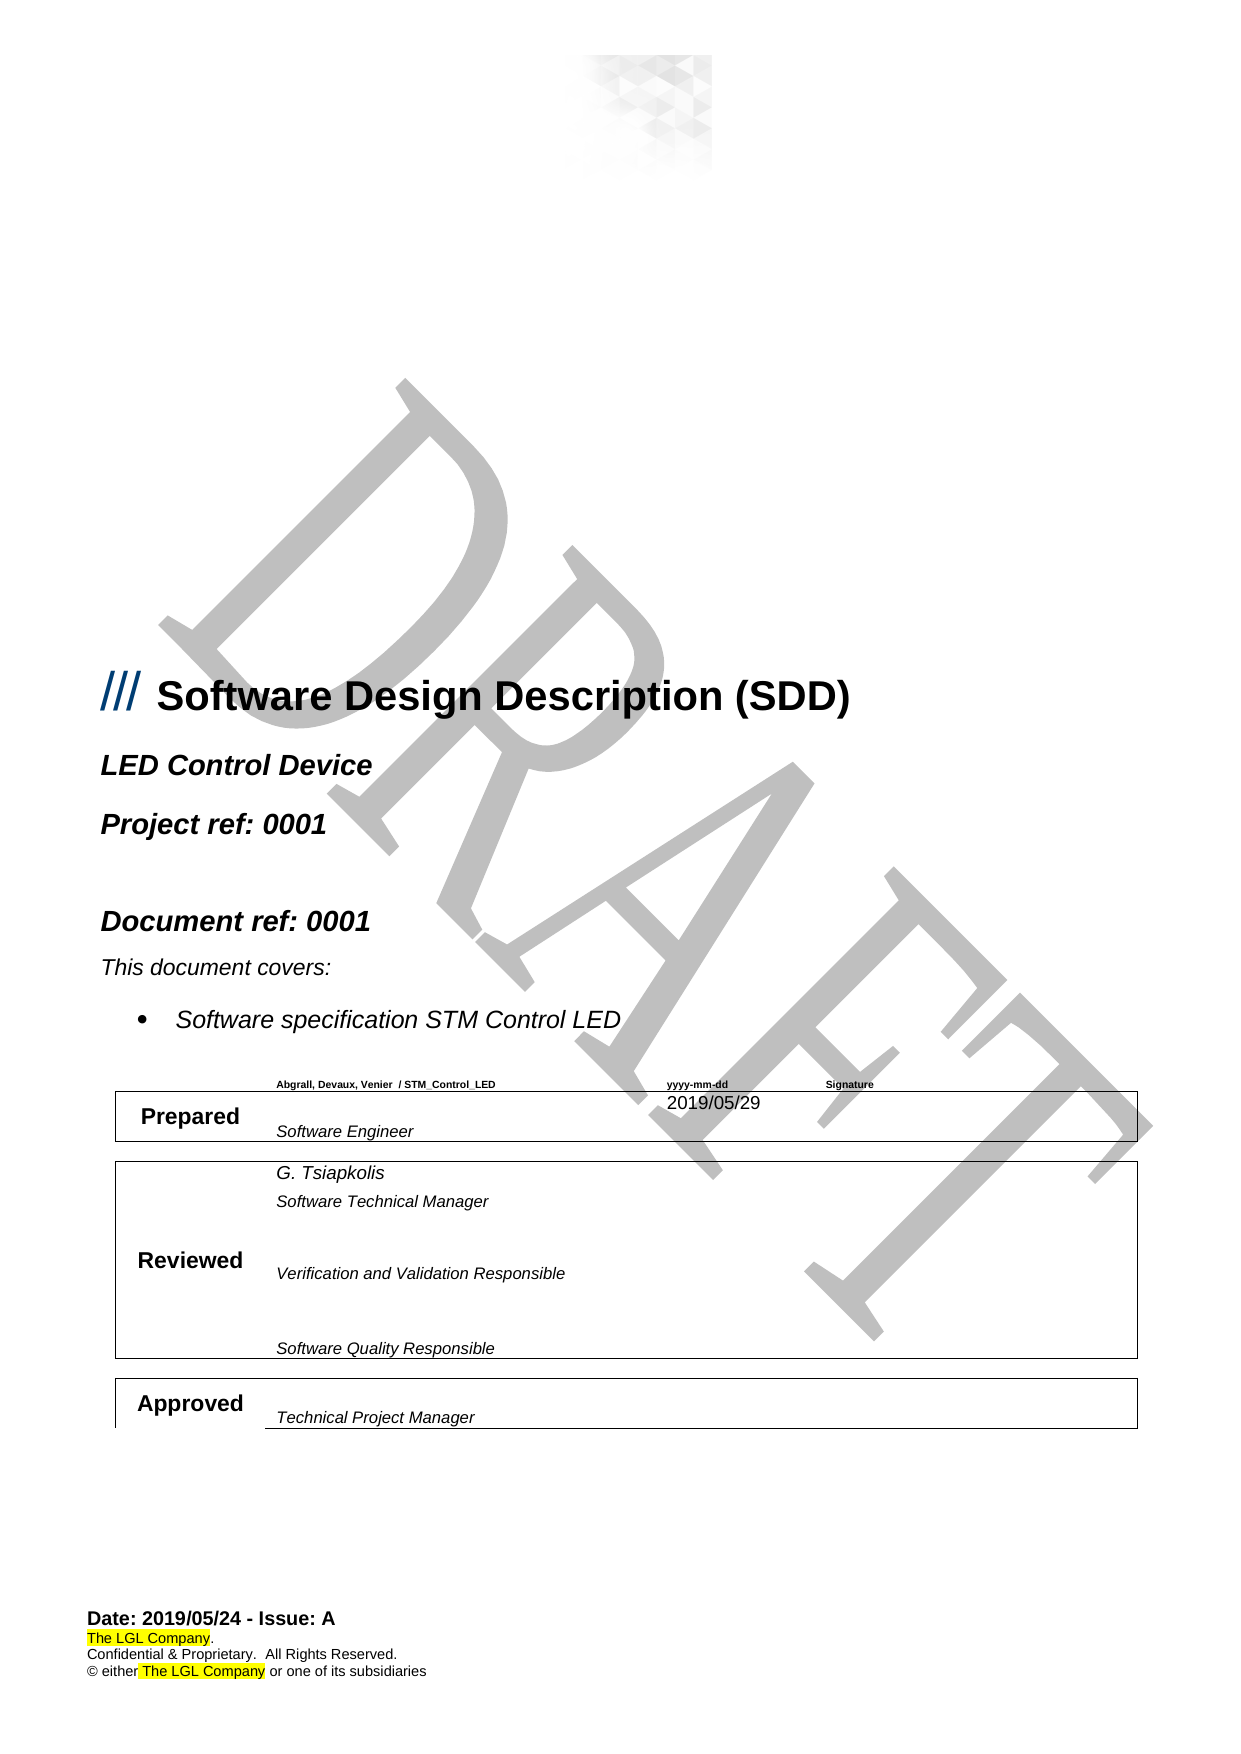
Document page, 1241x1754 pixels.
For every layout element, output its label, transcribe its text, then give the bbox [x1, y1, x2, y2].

table_cell [958, 1162, 1137, 1211]
table_cell [655, 1308, 814, 1358]
table_cell [265, 1285, 655, 1308]
table_cell [705, 1142, 814, 1161]
table_cell G. Tsiapkolis [265, 1162, 655, 1190]
table_cell /// Software Design Description (SDD) [218, 646, 390, 701]
table_cell [116, 1142, 265, 1161]
table_header yyyy-mm-dd [655, 1079, 719, 1091]
table_cell [818, 1263, 859, 1279]
table_cell [936, 1211, 1137, 1233]
table_cell [265, 1233, 655, 1263]
table_cell Software Engineer [265, 1121, 655, 1141]
table_cell /// Software Design Description (SDD) [625, 646, 1164, 736]
table_cell [1120, 1144, 1137, 1161]
table_cell [655, 1211, 814, 1233]
table_cell [265, 1308, 655, 1337]
table_cell [814, 1285, 839, 1308]
table_cell [884, 1263, 1137, 1285]
table_header ­ [89, 144, 1164, 646]
table_cell [814, 1233, 889, 1263]
table_cell [817, 941, 1164, 1074]
table_cell 2019/05/29 [655, 1092, 706, 1117]
table_cell [265, 1359, 655, 1378]
table_cell [814, 1407, 1137, 1427]
table_cell [116, 1359, 265, 1378]
table_cell 2019/05/29 [655, 1123, 673, 1141]
table_cell LED Control Device Project ref: 0001 Document ref: 0001 [89, 736, 1164, 941]
table_cell [814, 1142, 980, 1161]
table_header Signature [1108, 1079, 1137, 1091]
table_cell [1121, 1092, 1137, 1108]
table_cell This document covers: Software specification STM Control LED [89, 941, 665, 1074]
table_cell [1103, 1074, 1164, 1429]
table_cell Software Quality Responsible [265, 1338, 655, 1358]
table_cell [265, 1379, 655, 1407]
table_cell [1028, 1092, 1122, 1141]
table_cell Reviewed [116, 1162, 265, 1358]
table_cell [635, 941, 857, 1074]
table_cell [265, 1092, 655, 1121]
table_cell [655, 1285, 814, 1308]
table_cell Software Technical Manager [265, 1190, 655, 1211]
table_cell [814, 1308, 1137, 1358]
table_cell [655, 1359, 814, 1378]
table_cell [1008, 1142, 1116, 1161]
table_header Signature [814, 1079, 842, 1091]
table_header Signature [863, 1079, 1043, 1091]
table_cell [655, 1142, 693, 1161]
table_cell [814, 1162, 960, 1211]
table_cell Prepared [116, 1092, 265, 1141]
table_cell Verification and Validation Responsible [265, 1263, 655, 1285]
table_cell [655, 1162, 814, 1211]
table_cell [814, 1211, 911, 1233]
table_cell [765, 1074, 832, 1079]
table_cell [814, 1092, 1030, 1141]
table_cell [89, 1074, 1137, 1429]
table_cell /// Software Design Description (SDD) [492, 646, 634, 736]
table_cell [655, 1263, 814, 1285]
table_cell Approved [116, 1379, 265, 1427]
table_cell [655, 1407, 814, 1427]
table_cell [265, 1211, 655, 1233]
table_cell [866, 1285, 1137, 1308]
table_cell [875, 1074, 1048, 1079]
table_header yyyy-mm-dd [753, 1079, 814, 1091]
table_header Abgrall, Devaux, Venier / STM_Control_LED [265, 1079, 623, 1091]
table_cell [814, 1379, 1137, 1407]
table_cell [637, 1074, 724, 1079]
table_cell [655, 1379, 814, 1407]
table_cell [265, 1142, 655, 1161]
table_cell Technical Project Manager [265, 1407, 655, 1427]
table_cell 2019/05/29 [704, 1092, 814, 1141]
table_cell /// Software Design Description (SDD) [89, 646, 509, 736]
table_cell [814, 1359, 1137, 1378]
table_header ­ [555, 604, 631, 646]
table_header [116, 1079, 265, 1091]
table_header ­ [221, 437, 474, 646]
table_cell [906, 1233, 1137, 1263]
table_cell [655, 1233, 814, 1263]
